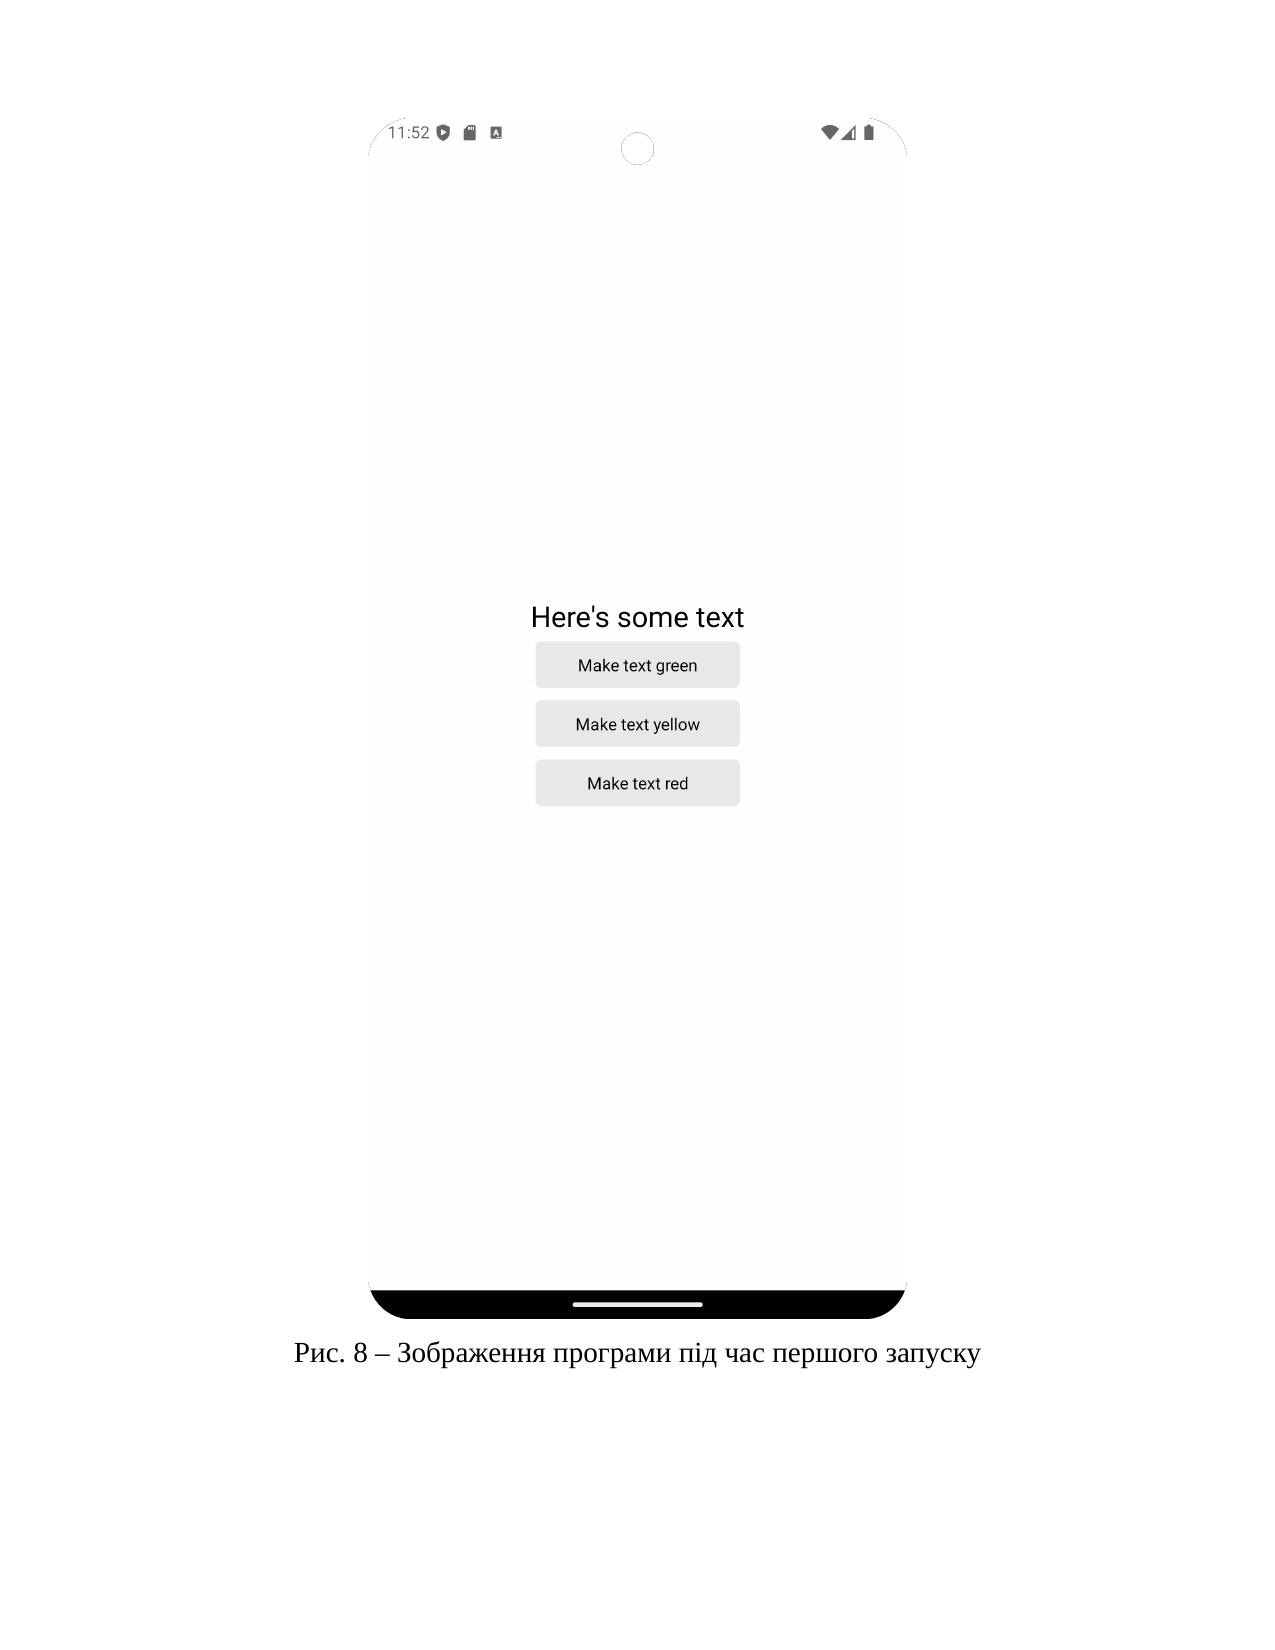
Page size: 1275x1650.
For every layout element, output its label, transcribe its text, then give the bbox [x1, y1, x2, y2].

picture [368, 118, 907, 1319]
text Рис. 8 – Зображення програми під час першого запуску [118, 118, 1157, 1368]
